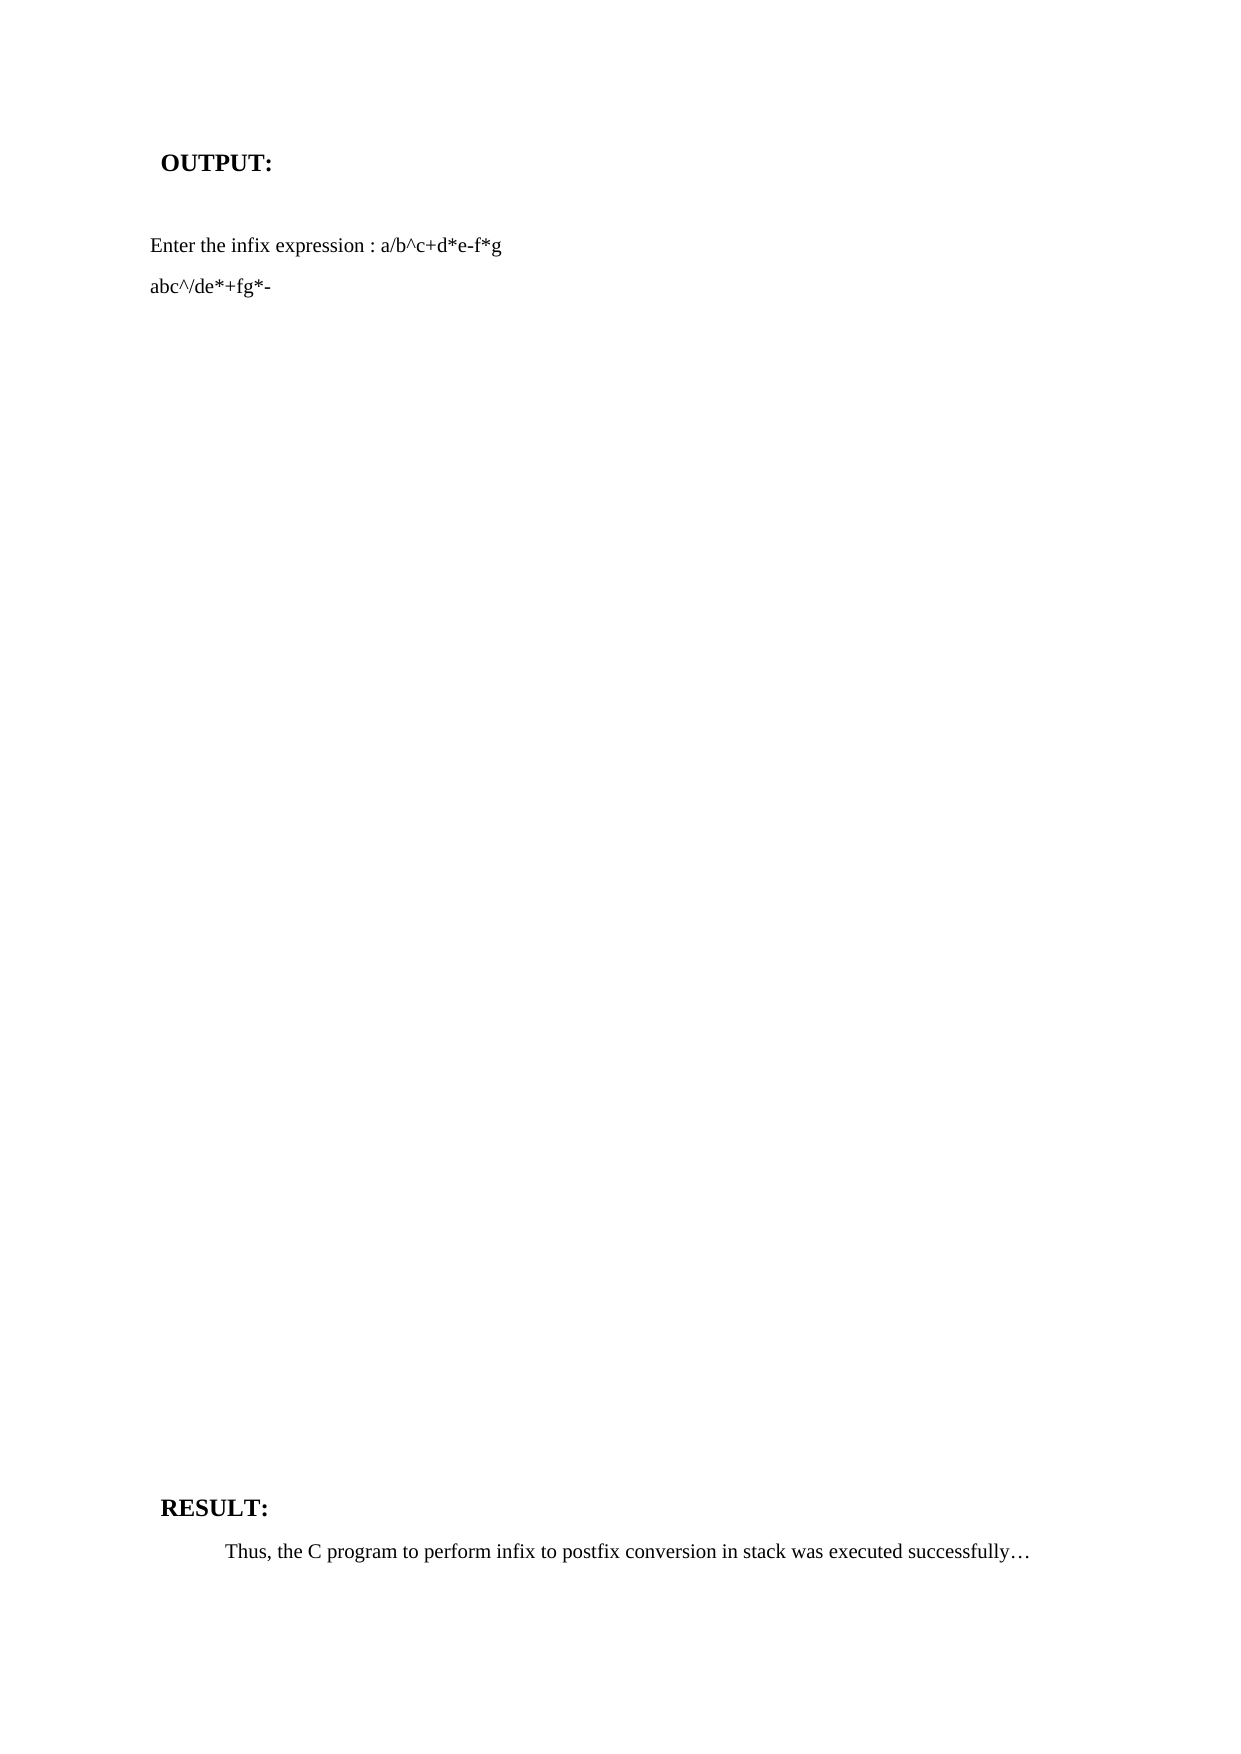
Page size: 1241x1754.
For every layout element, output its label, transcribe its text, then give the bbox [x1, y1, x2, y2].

text Enter the infix expression : a/b^c+d*e-f*g abc^/de*+fg*- [150, 233, 502, 298]
subtitle RESULT: [150, 1493, 1103, 1522]
subtitle OUTPUT: [150, 148, 1103, 176]
text Thus, the C program to perform infix to postfix conversion in stack was executed successfully… [225, 1539, 1103, 1563]
